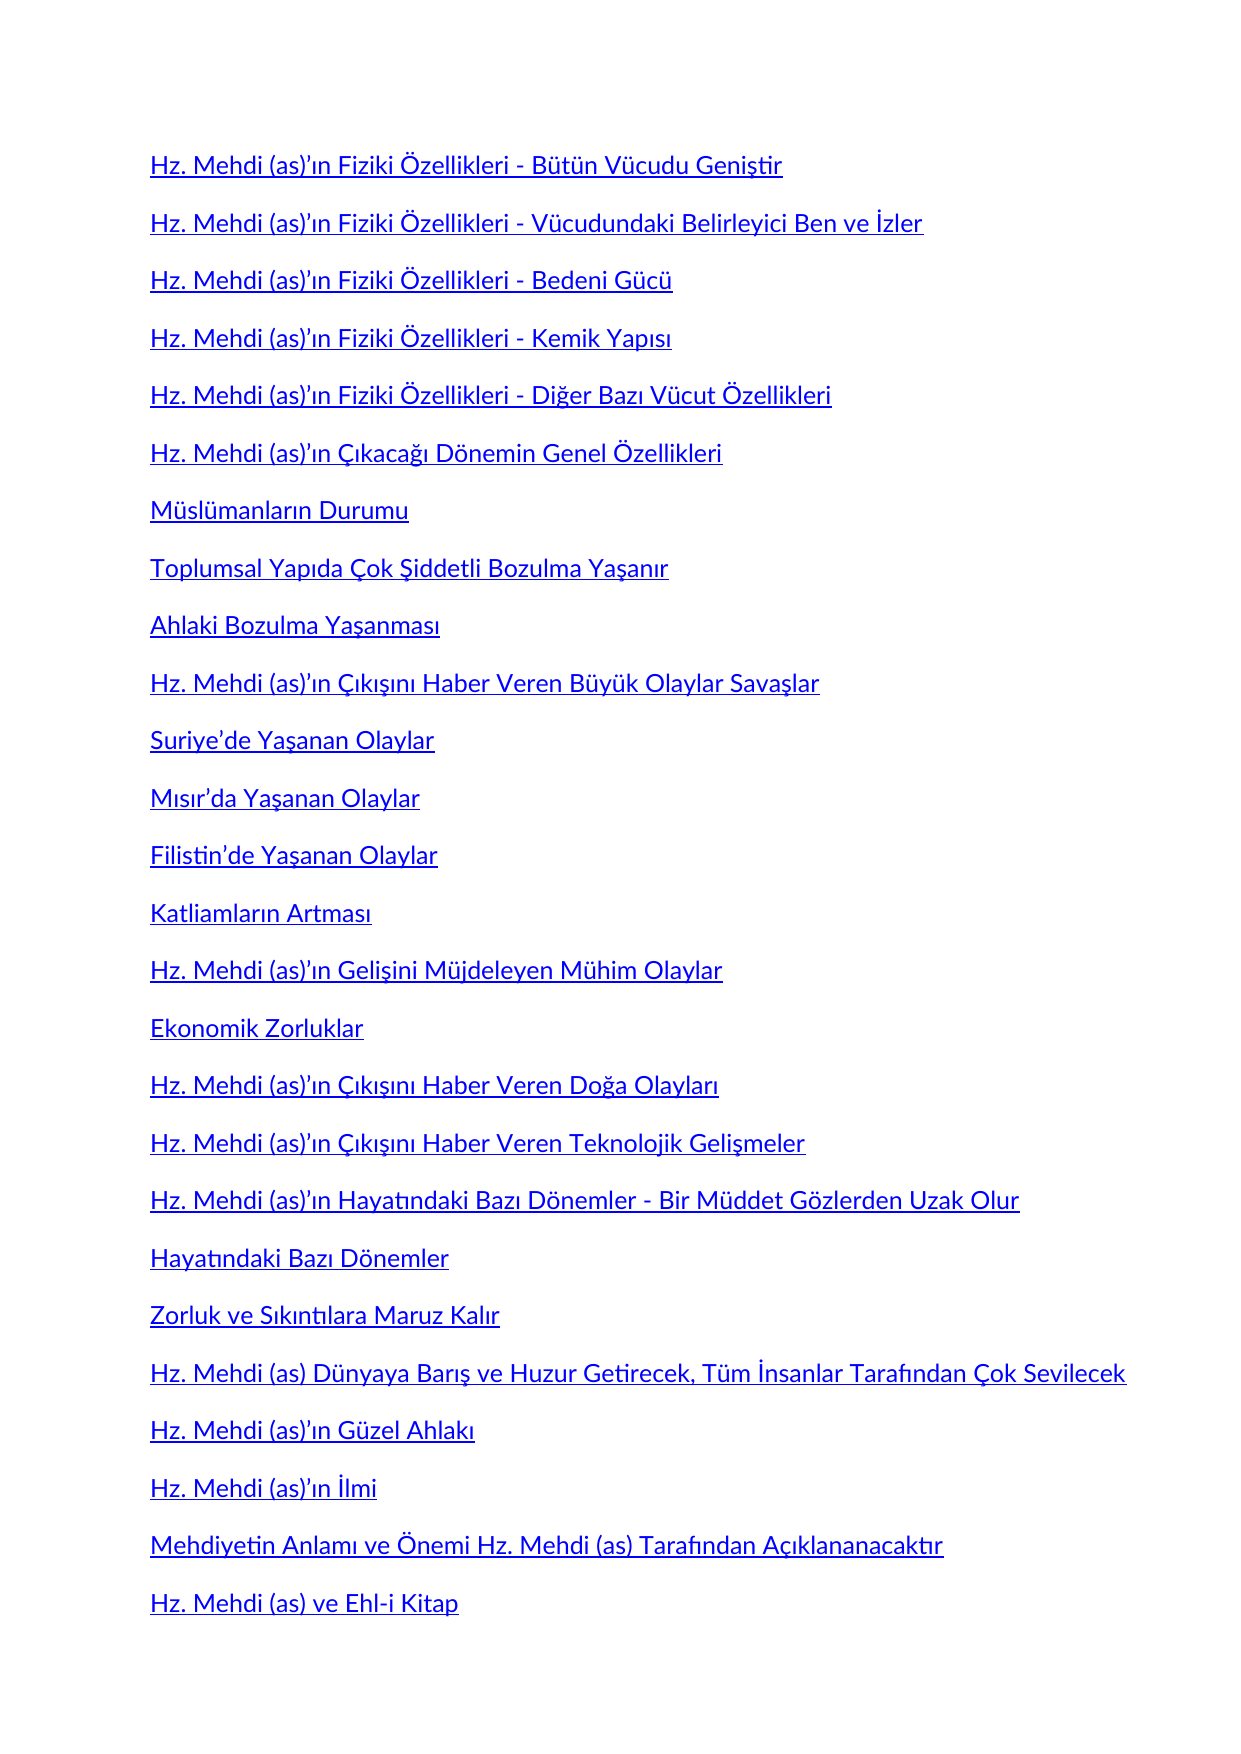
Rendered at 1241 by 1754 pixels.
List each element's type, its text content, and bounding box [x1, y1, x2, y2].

text Ahlaki Bozulma Yaşanması [150, 610, 1165, 640]
text Suriye’de Yaşanan Olaylar [150, 725, 1165, 755]
text Mısır’da Yaşanan Olaylar [150, 782, 1165, 812]
text Hz. Mehdi (as)’ın Hayatındaki Bazı Dönemler - Bir Müddet Gözlerden Uzak Olur [150, 1185, 1165, 1215]
text Hz. Mehdi (as)’ın Çıkışını Haber Veren Teknolojik Gelişmeler [150, 1127, 1165, 1157]
text Hz. Mehdi (as)’ın Çıkışını Haber Veren Büyük Olaylar Savaşlar [150, 667, 1165, 697]
text Hz. Mehdi (as) ve Ehl-i Kitap [150, 1587, 1165, 1617]
text Hz. Mehdi (as)’ın Fiziki Özellikleri - Vücudundaki Belirleyici Ben ve İzler [150, 207, 1165, 237]
text Toplumsal Yapıda Çok Şiddetli Bozulma Yaşanır [150, 552, 1165, 582]
text Hz. Mehdi (as)’ın Gelişini Müjdeleyen Mühim Olaylar [150, 955, 1165, 985]
text Katliamların Artması [150, 897, 1165, 927]
text Hz. Mehdi (as)’ın Fiziki Özellikleri - Diğer Bazı Vücut Özellikleri [150, 380, 1165, 410]
text Müslümanların Durumu [150, 495, 1165, 525]
text Hz. Mehdi (as)’ın İlmi [150, 1472, 1165, 1502]
text Hz. Mehdi (as)’ın Fiziki Özellikleri - Bedeni Gücü [150, 265, 1165, 295]
text Filistin’de Yaşanan Olaylar [150, 840, 1165, 870]
text Mehdiyetin Anlamı ve Önemi Hz. Mehdi (as) Tarafından Açıklananacaktır [150, 1530, 1165, 1560]
text Ekonomik Zorluklar [150, 1012, 1165, 1042]
text Hz. Mehdi (as)’ın Fiziki Özellikleri - Kemik Yapısı [150, 322, 1165, 352]
text Hz. Mehdi (as)’ın Güzel Ahlakı [150, 1415, 1165, 1445]
text Hz. Mehdi (as)’ın Fiziki Özellikleri - Bütün Vücudu Geniştir [150, 150, 1165, 180]
text Hz. Mehdi (as)’ın Çıkışını Haber Veren Doğa Olayları [150, 1070, 1165, 1100]
text Zorluk ve Sıkıntılara Maruz Kalır [150, 1300, 1165, 1330]
text Hayatındaki Bazı Dönemler [150, 1242, 1165, 1272]
text Hz. Mehdi (as) Dünyaya Barış ve Huzur Getirecek, Tüm İnsanlar Tarafından Çok Sevilecek [150, 1357, 1165, 1387]
text Hz. Mehdi (as)’ın Çıkacağı Dönemin Genel Özellikleri [150, 437, 1165, 467]
